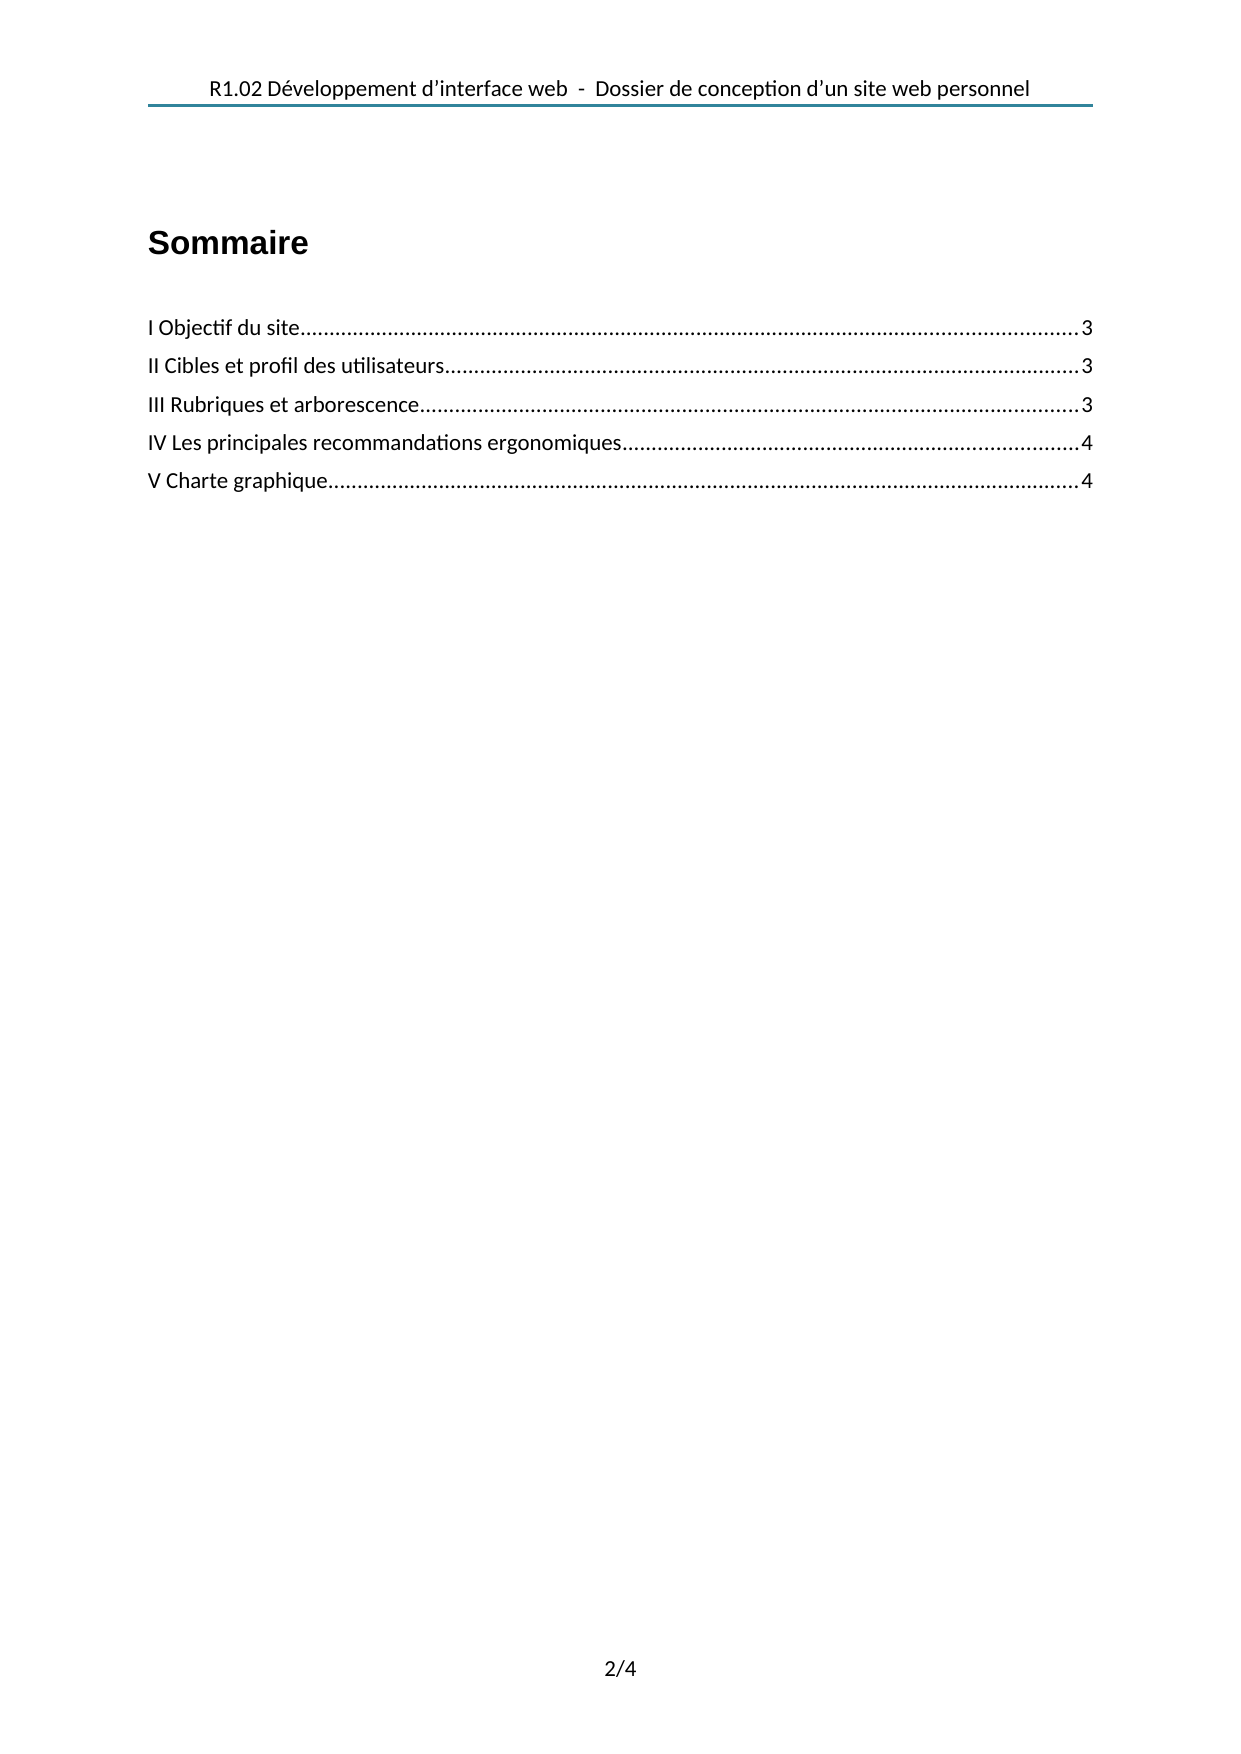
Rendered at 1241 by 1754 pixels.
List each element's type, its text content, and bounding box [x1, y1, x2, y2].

text IV Les principales recommandations ergonomiques 4 [148, 428, 1093, 456]
text V Charte graphique 4 [148, 467, 1093, 494]
text III Rubriques et arborescence 3 [148, 390, 1093, 418]
subtitle Sommaire [148, 223, 1093, 300]
text II Cibles et profil des utilisateurs 3 [148, 351, 1093, 379]
text I Objectif du site 3 [148, 313, 1093, 341]
